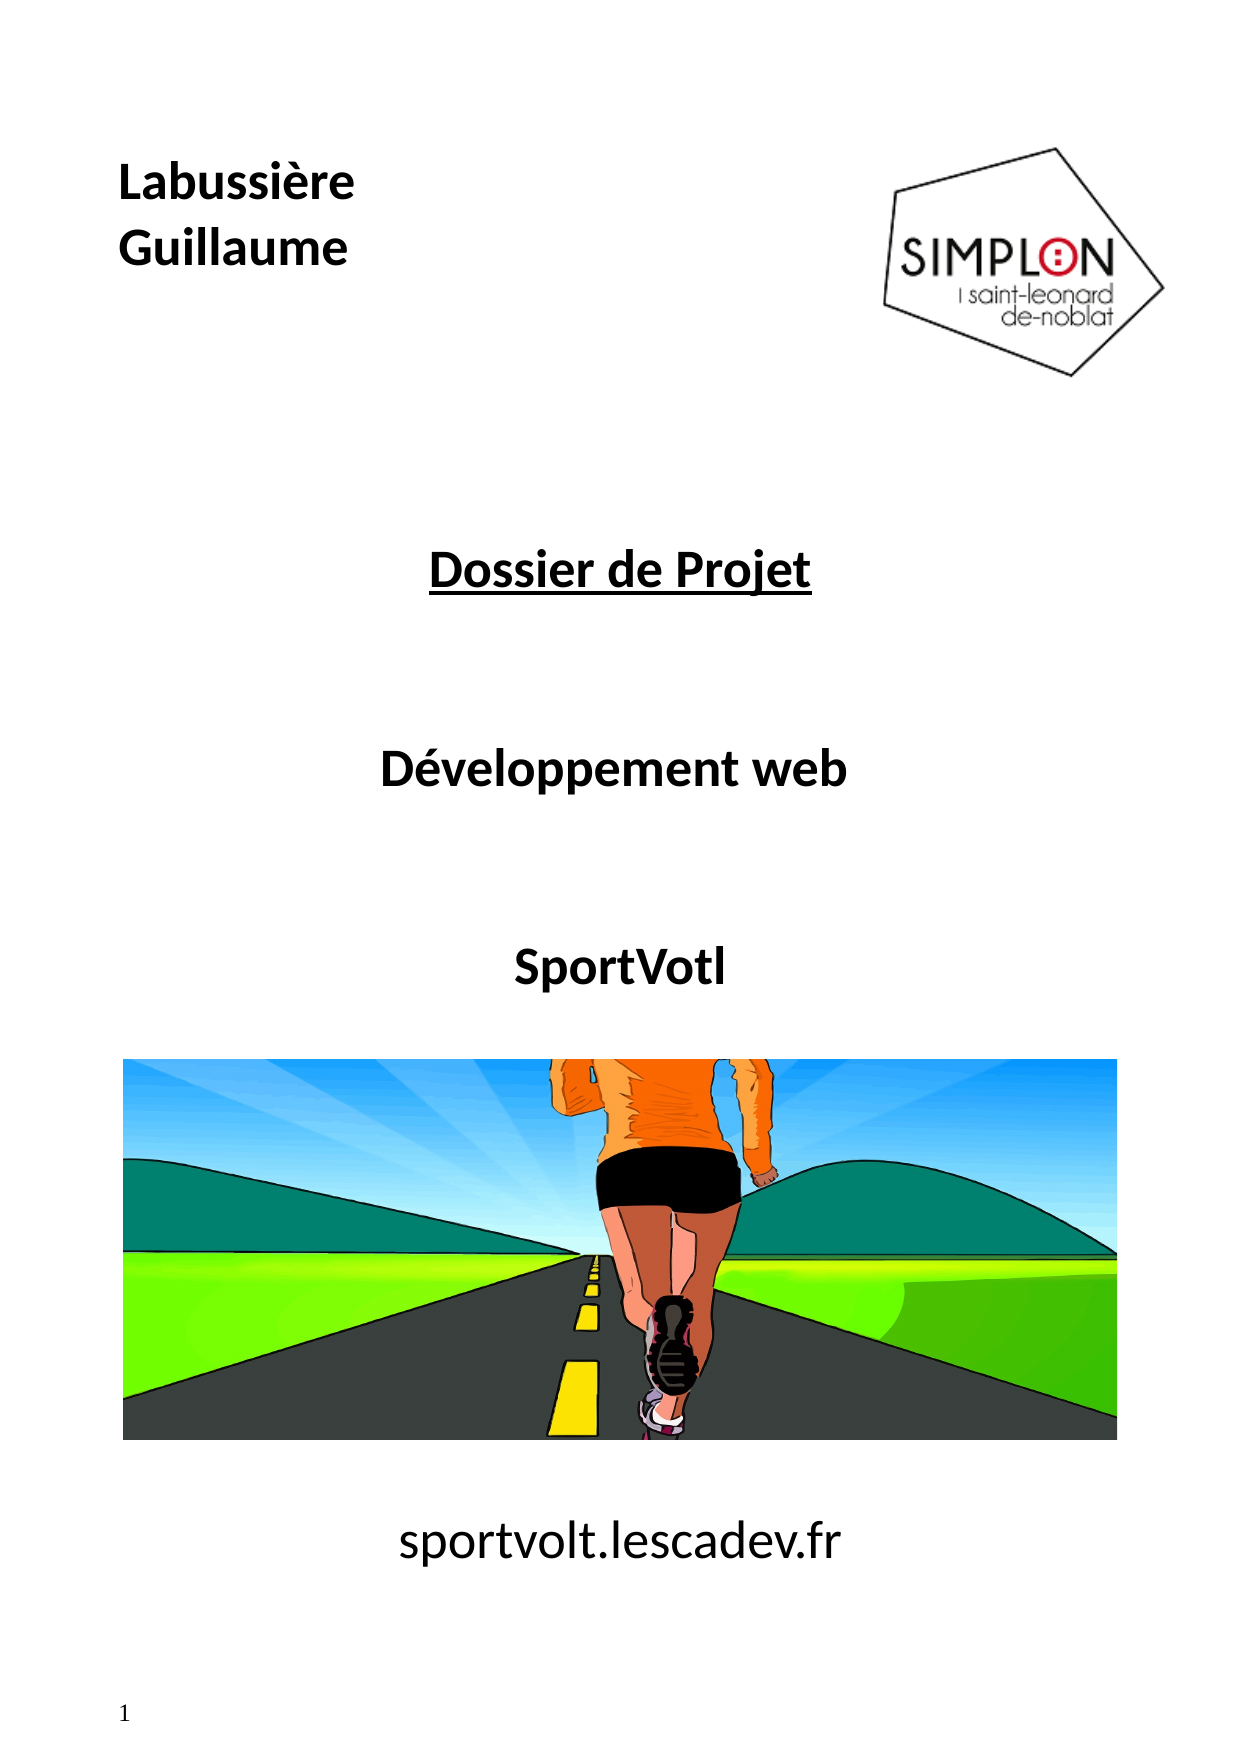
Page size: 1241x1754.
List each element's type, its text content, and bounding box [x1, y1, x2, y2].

text sportvolt.lescadev.fr [118, 1506, 1122, 1572]
text Labussière [118, 147, 883, 213]
text Dossier de Projet [118, 535, 1122, 601]
picture [123, 1059, 1118, 1440]
text Guillaume [118, 213, 883, 279]
text SportVotl [118, 932, 1122, 998]
text Développement web [118, 733, 1122, 800]
picture [883, 122, 1165, 404]
